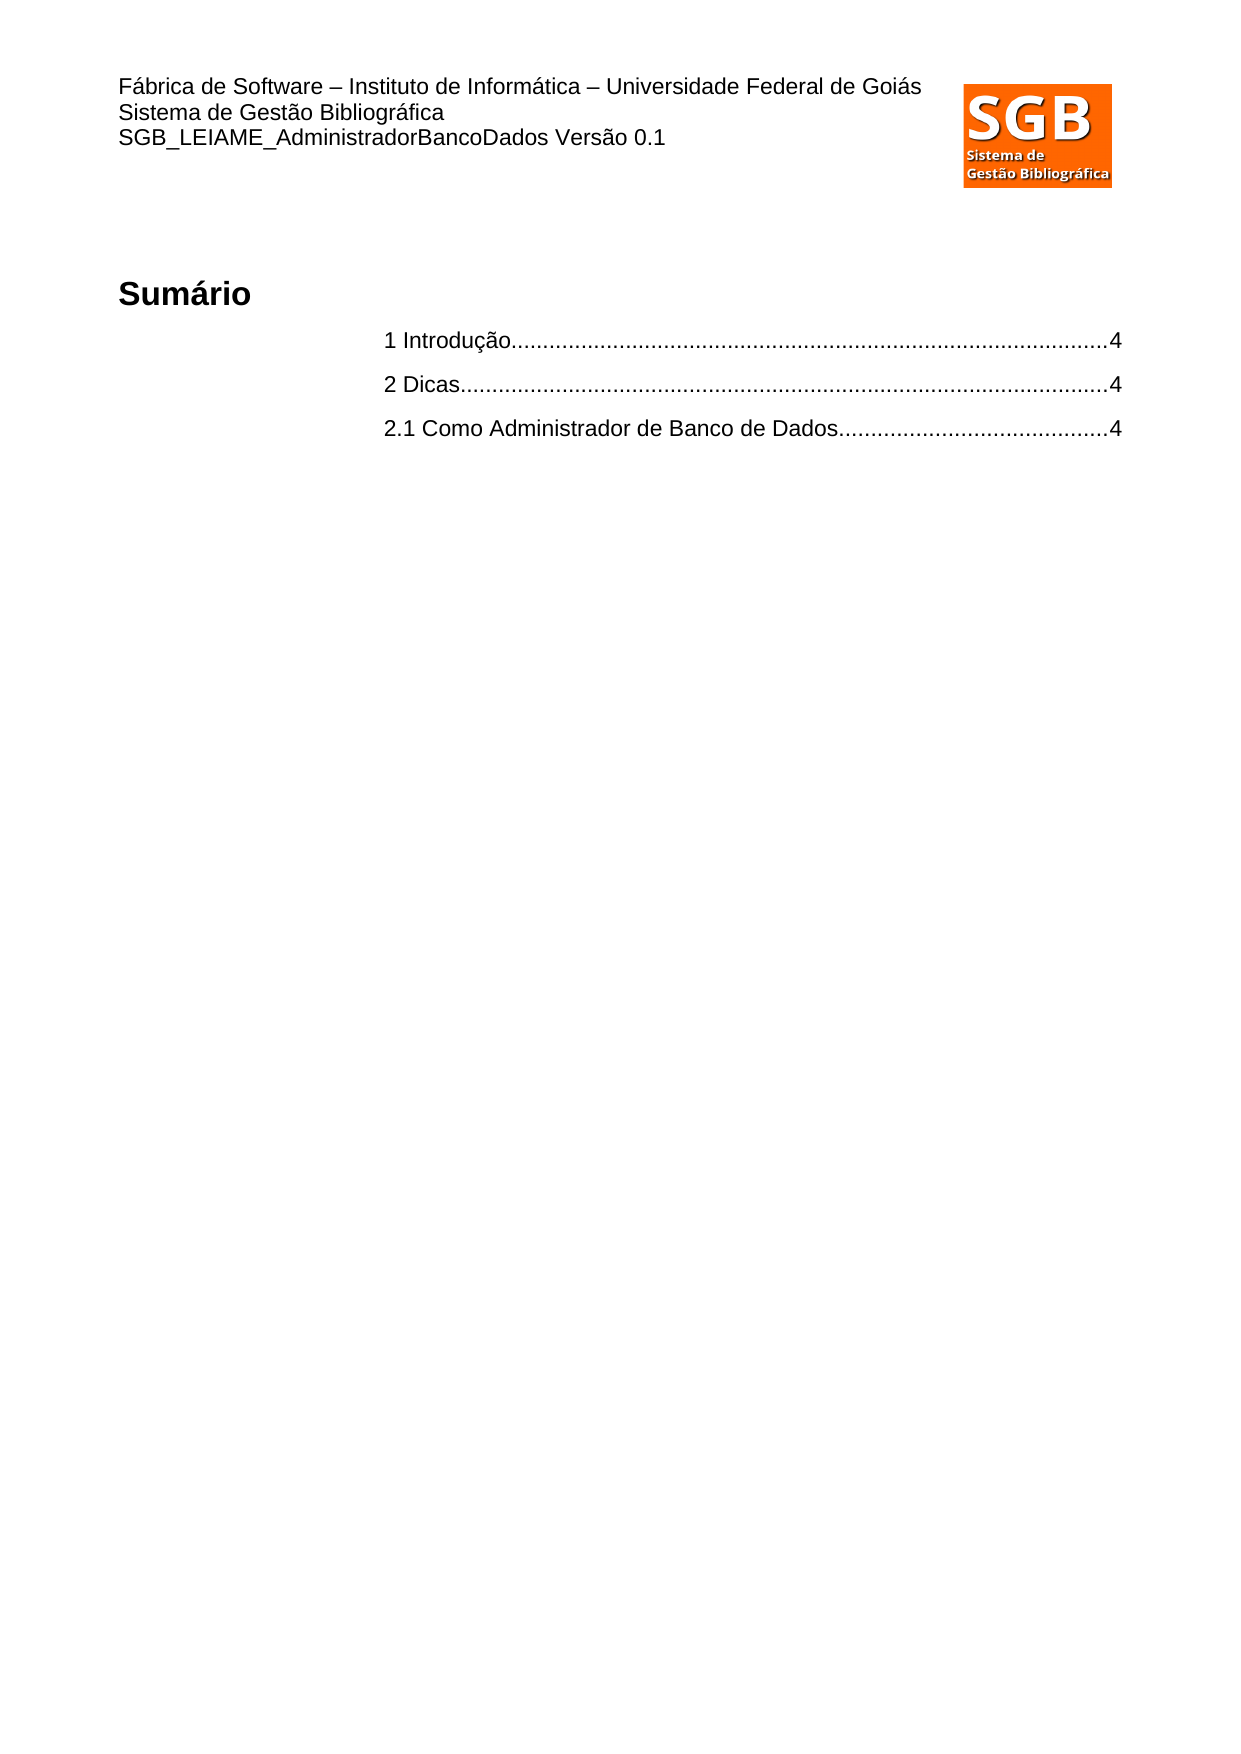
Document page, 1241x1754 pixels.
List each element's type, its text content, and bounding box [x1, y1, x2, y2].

text 2 Dicas 4 [383, 372, 1122, 398]
text 2.1 Como Administrador de Banco de Dados 4 [383, 416, 1122, 442]
subtitle Sumário [118, 276, 1122, 313]
picture [963, 84, 1112, 188]
text 1 Introdução 4 [383, 328, 1122, 354]
